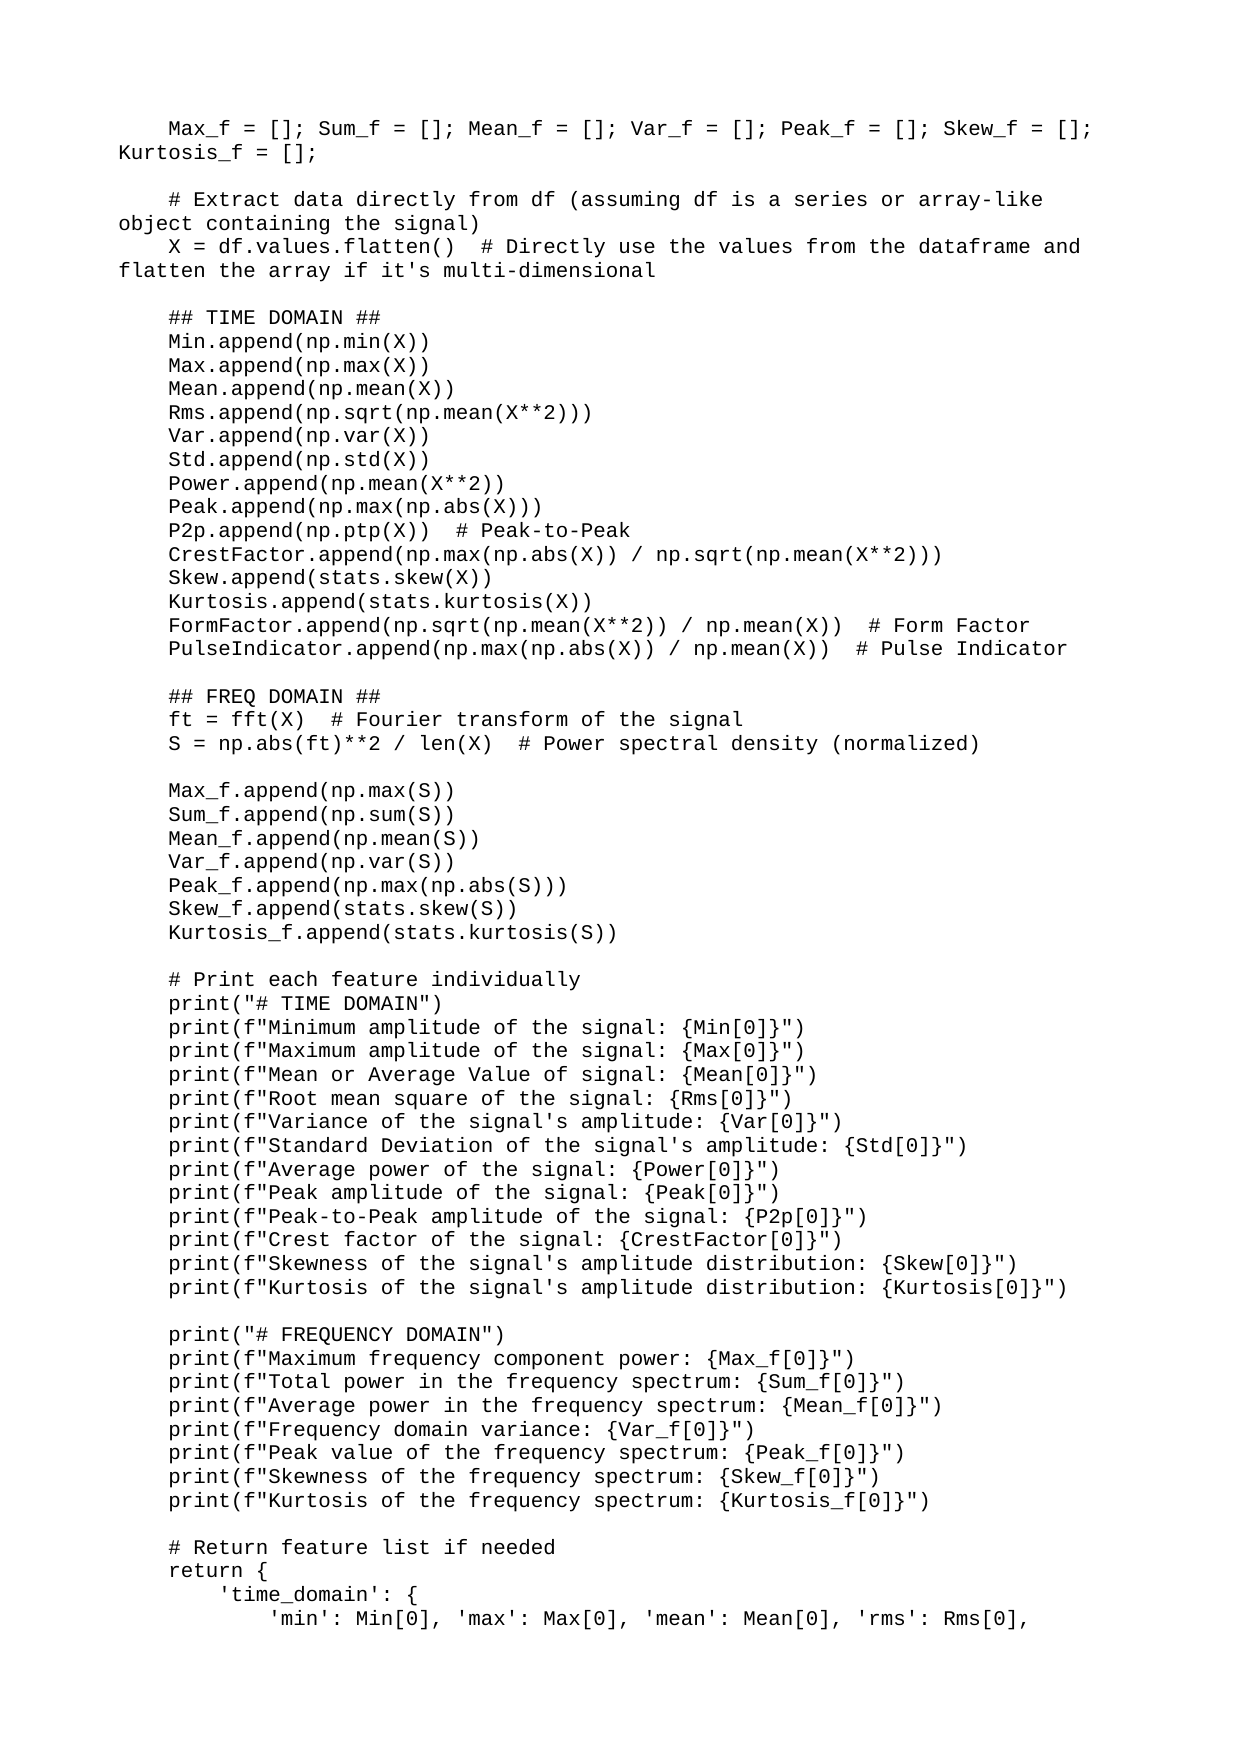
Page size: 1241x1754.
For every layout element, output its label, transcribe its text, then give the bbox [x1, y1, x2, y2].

text print(f"Crest factor of the signal: {CrestFactor[0]}") [118, 1229, 1122, 1253]
text Max.append(np.max(X)) [118, 354, 1122, 378]
text # Return feature list if needed [118, 1537, 1122, 1561]
text FormFactor.append(np.sqrt(np.mean(X**2)) / np.mean(X)) # Form Factor [118, 615, 1122, 638]
text print(f"Average power of the signal: {Power[0]}") [118, 1158, 1122, 1182]
text Kurtosis.append(stats.kurtosis(X)) [118, 591, 1122, 615]
text S = np.abs(ft)**2 / len(X) # Power spectral density (normalized) [118, 733, 1122, 757]
text Rms.append(np.sqrt(np.mean(X**2))) [118, 402, 1122, 426]
text print(f"Peak-to-Peak amplitude of the signal: {P2p[0]}") [118, 1206, 1122, 1229]
text print(f"Standard Deviation of the signal's amplitude: {Std[0]}") [118, 1135, 1122, 1158]
text Max_f.append(np.max(S)) [118, 780, 1122, 804]
text Peak_f.append(np.max(np.abs(S))) [118, 875, 1122, 898]
text 'time_domain': { [118, 1584, 1122, 1608]
text print(f"Average power in the frequency spectrum: {Mean_f[0]}") [118, 1395, 1122, 1419]
text print(f"Variance of the signal's amplitude: {Var[0]}") [118, 1111, 1122, 1135]
text ## TIME DOMAIN ## [118, 307, 1122, 331]
text # Print each feature individually [118, 969, 1122, 993]
text return { [118, 1561, 1122, 1584]
text print(f"Kurtosis of the signal's amplitude distribution: {Kurtosis[0]}") [118, 1277, 1122, 1300]
text Max_f = []; Sum_f = []; Mean_f = []; Var_f = []; Peak_f = []; Skew_f = []; Kurtosis_f = []; [118, 118, 1122, 165]
text print(f"Minimum amplitude of the signal: {Min[0]}") [118, 1017, 1122, 1040]
text Kurtosis_f.append(stats.kurtosis(S)) [118, 922, 1122, 946]
text # Extract data directly from df (assuming df is a series or array-like object containing the signal) [118, 189, 1122, 236]
text print(f"Skewness of the signal's amplitude distribution: {Skew[0]}") [118, 1253, 1122, 1277]
text print(f"Peak value of the frequency spectrum: {Peak_f[0]}") [118, 1442, 1122, 1466]
text 'min': Min[0], 'max': Max[0], 'mean': Mean[0], 'rms': Rms[0], [118, 1608, 1122, 1631]
text print(f"Kurtosis of the frequency spectrum: {Kurtosis_f[0]}") [118, 1489, 1122, 1513]
text print("# FREQUENCY DOMAIN") [118, 1324, 1122, 1348]
text Min.append(np.min(X)) [118, 331, 1122, 354]
text Peak.append(np.max(np.abs(X))) [118, 496, 1122, 520]
text ## FREQ DOMAIN ## [118, 686, 1122, 709]
text print(f"Total power in the frequency spectrum: {Sum_f[0]}") [118, 1371, 1122, 1395]
text print(f"Peak amplitude of the signal: {Peak[0]}") [118, 1182, 1122, 1206]
text print(f"Maximum frequency component power: {Max_f[0]}") [118, 1348, 1122, 1371]
text Sum_f.append(np.sum(S)) [118, 804, 1122, 827]
text CrestFactor.append(np.max(np.abs(X)) / np.sqrt(np.mean(X**2))) [118, 544, 1122, 567]
text Mean_f.append(np.mean(S)) [118, 827, 1122, 851]
text PulseIndicator.append(np.max(np.abs(X)) / np.mean(X)) # Pulse Indicator [118, 638, 1122, 662]
text print(f"Frequency domain variance: {Var_f[0]}") [118, 1419, 1122, 1442]
text P2p.append(np.ptp(X)) # Peak-to-Peak [118, 520, 1122, 544]
text Skew.append(stats.skew(X)) [118, 567, 1122, 591]
text Var_f.append(np.var(S)) [118, 851, 1122, 875]
text Skew_f.append(stats.skew(S)) [118, 898, 1122, 922]
text X = df.values.flatten() # Directly use the values from the dataframe and flatten the array if it's multi-dimensional [118, 236, 1122, 284]
text print("# TIME DOMAIN") [118, 993, 1122, 1017]
text print(f"Mean or Average Value of signal: {Mean[0]}") [118, 1064, 1122, 1088]
text Power.append(np.mean(X**2)) [118, 473, 1122, 496]
text print(f"Skewness of the frequency spectrum: {Skew_f[0]}") [118, 1466, 1122, 1489]
text print(f"Maximum amplitude of the signal: {Max[0]}") [118, 1040, 1122, 1064]
text print(f"Root mean square of the signal: {Rms[0]}") [118, 1088, 1122, 1111]
text Mean.append(np.mean(X)) [118, 378, 1122, 402]
text Var.append(np.var(X)) [118, 426, 1122, 449]
text Std.append(np.std(X)) [118, 449, 1122, 473]
text ft = fft(X) # Fourier transform of the signal [118, 709, 1122, 733]
